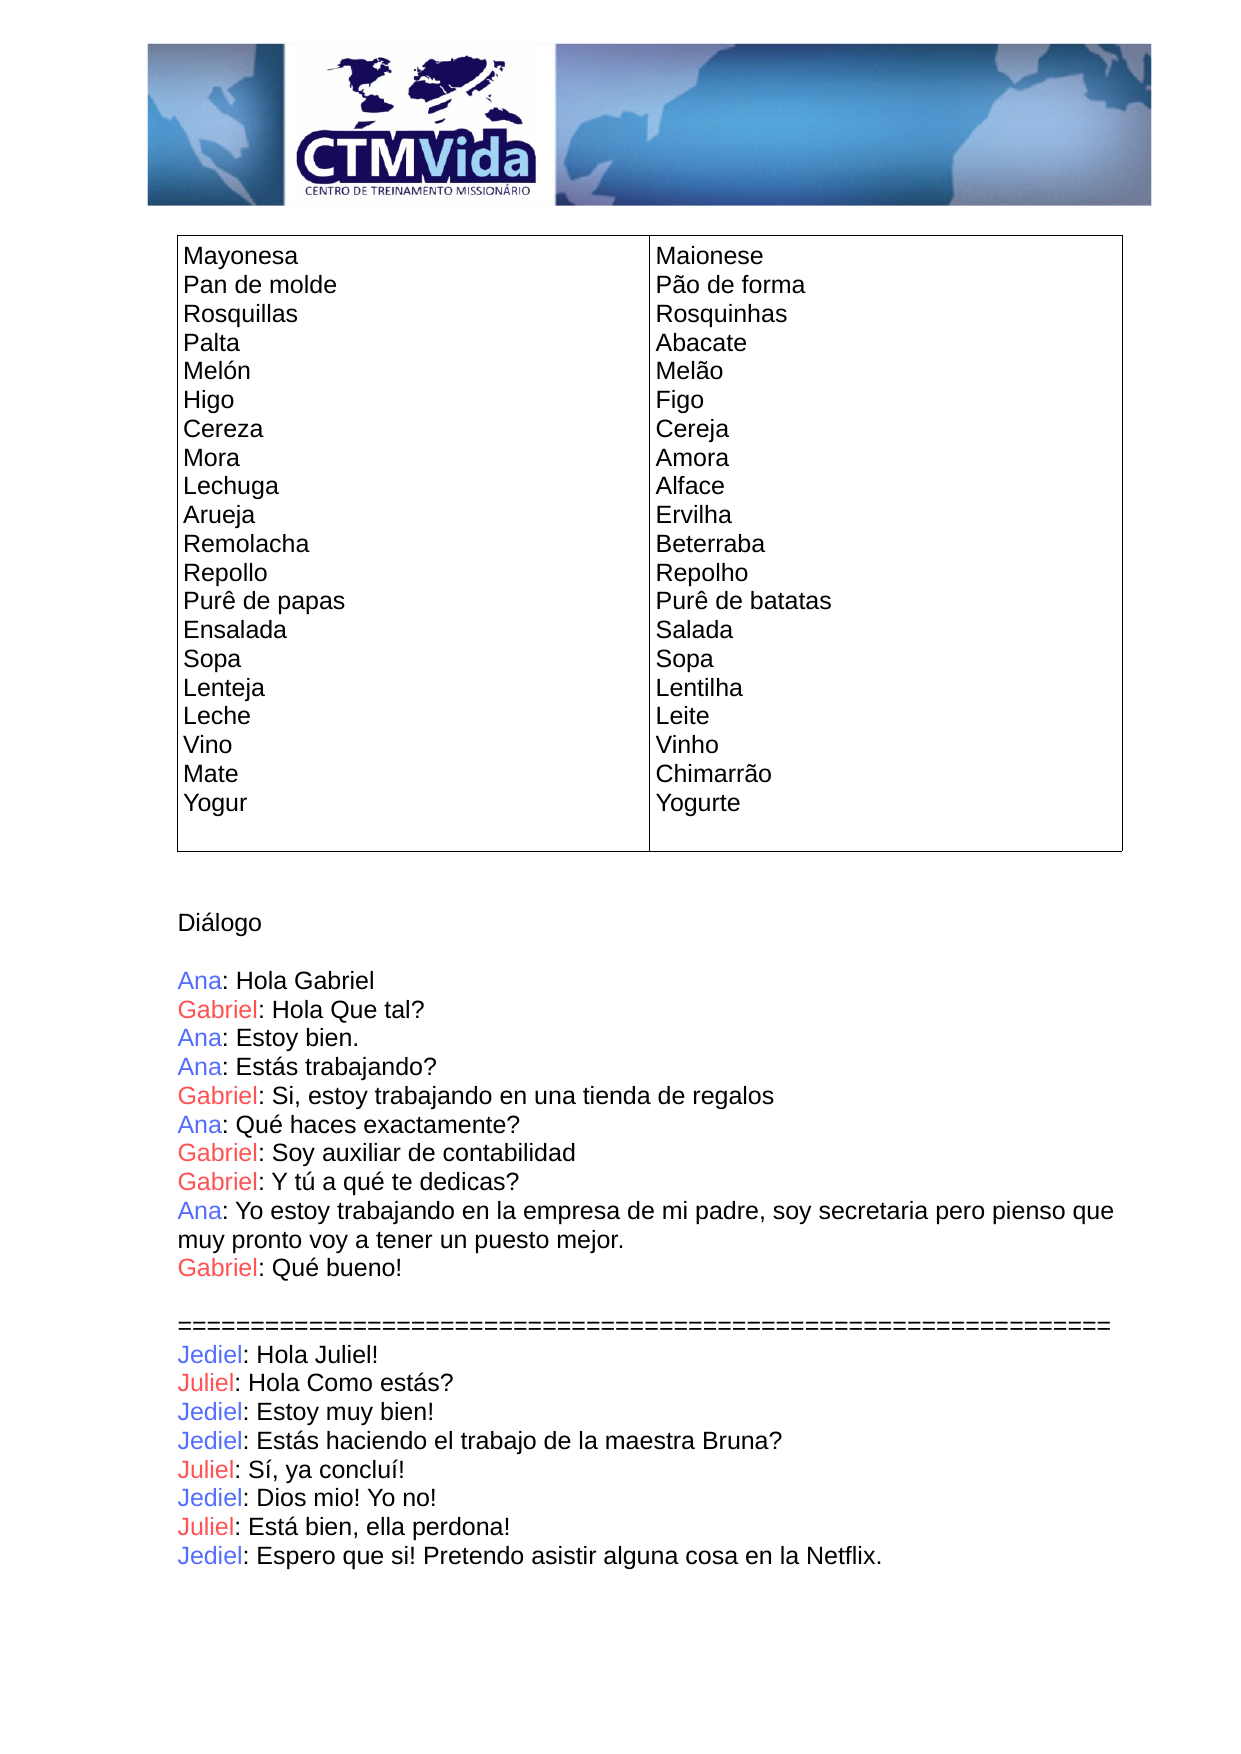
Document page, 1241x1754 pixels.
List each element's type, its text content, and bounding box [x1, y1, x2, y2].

text Juliel: Sí, ya concluí! [177, 1454, 1122, 1483]
text Jediel: Dios mio! Yo no! [177, 1483, 1122, 1512]
table_header Mayonesa Pan de molde Rosquillas Palta Melón Higo Cereza Mora Lechuga Arueja Remolacha Repollo Purê de papas Ensalada Sopa Lenteja Leche Vino Mate Yogur [178, 236, 649, 851]
text Gabriel: Si, estoy trabajando en una tienda de regalos [177, 1081, 1122, 1109]
text Ana: Hola Gabriel [177, 966, 1122, 994]
text Juliel: Está bien, ella perdona! [177, 1512, 1122, 1541]
text Gabriel: Hola Que tal? [177, 994, 1122, 1023]
text Jediel: Espero que si! Pretendo asistir alguna cosa en la Netflix. [177, 1541, 1122, 1569]
text Jediel: Hola Juliel! [177, 1339, 1122, 1368]
text Jediel: Estás haciendo el trabajo de la maestra Bruna? [177, 1426, 1122, 1454]
text Gabriel: Y tú a qué te dedicas? [177, 1167, 1122, 1196]
table_header Maionese Pão de forma Rosquinhas Abacate Melão Figo Cereja Amora Alface Ervilha Beterraba Repolho Purê de batatas Salada Sopa Lentilha Leite Vinho Chimarrão Yogurte [650, 236, 1122, 851]
text Gabriel: Soy auxiliar de contabilidad [177, 1138, 1122, 1167]
text Ana: Estoy bien. [177, 1023, 1122, 1052]
text Diálogo [177, 908, 1122, 937]
text ================================================================ [177, 1311, 1122, 1339]
text Gabriel: Qué bueno! [177, 1253, 1122, 1282]
text Ana: Estás trabajando? [177, 1052, 1122, 1081]
picture [147, 43, 1152, 206]
text Ana: Qué haces exactamente? [177, 1109, 1122, 1138]
text Ana: Yo estoy trabajando en la empresa de mi padre, soy secretaria pero pienso que muy pronto voy a tener un puesto mejor. [177, 1196, 1122, 1253]
text Jediel: Estoy muy bien! [177, 1397, 1122, 1426]
text Juliel: Hola Como estás? [177, 1368, 1122, 1397]
